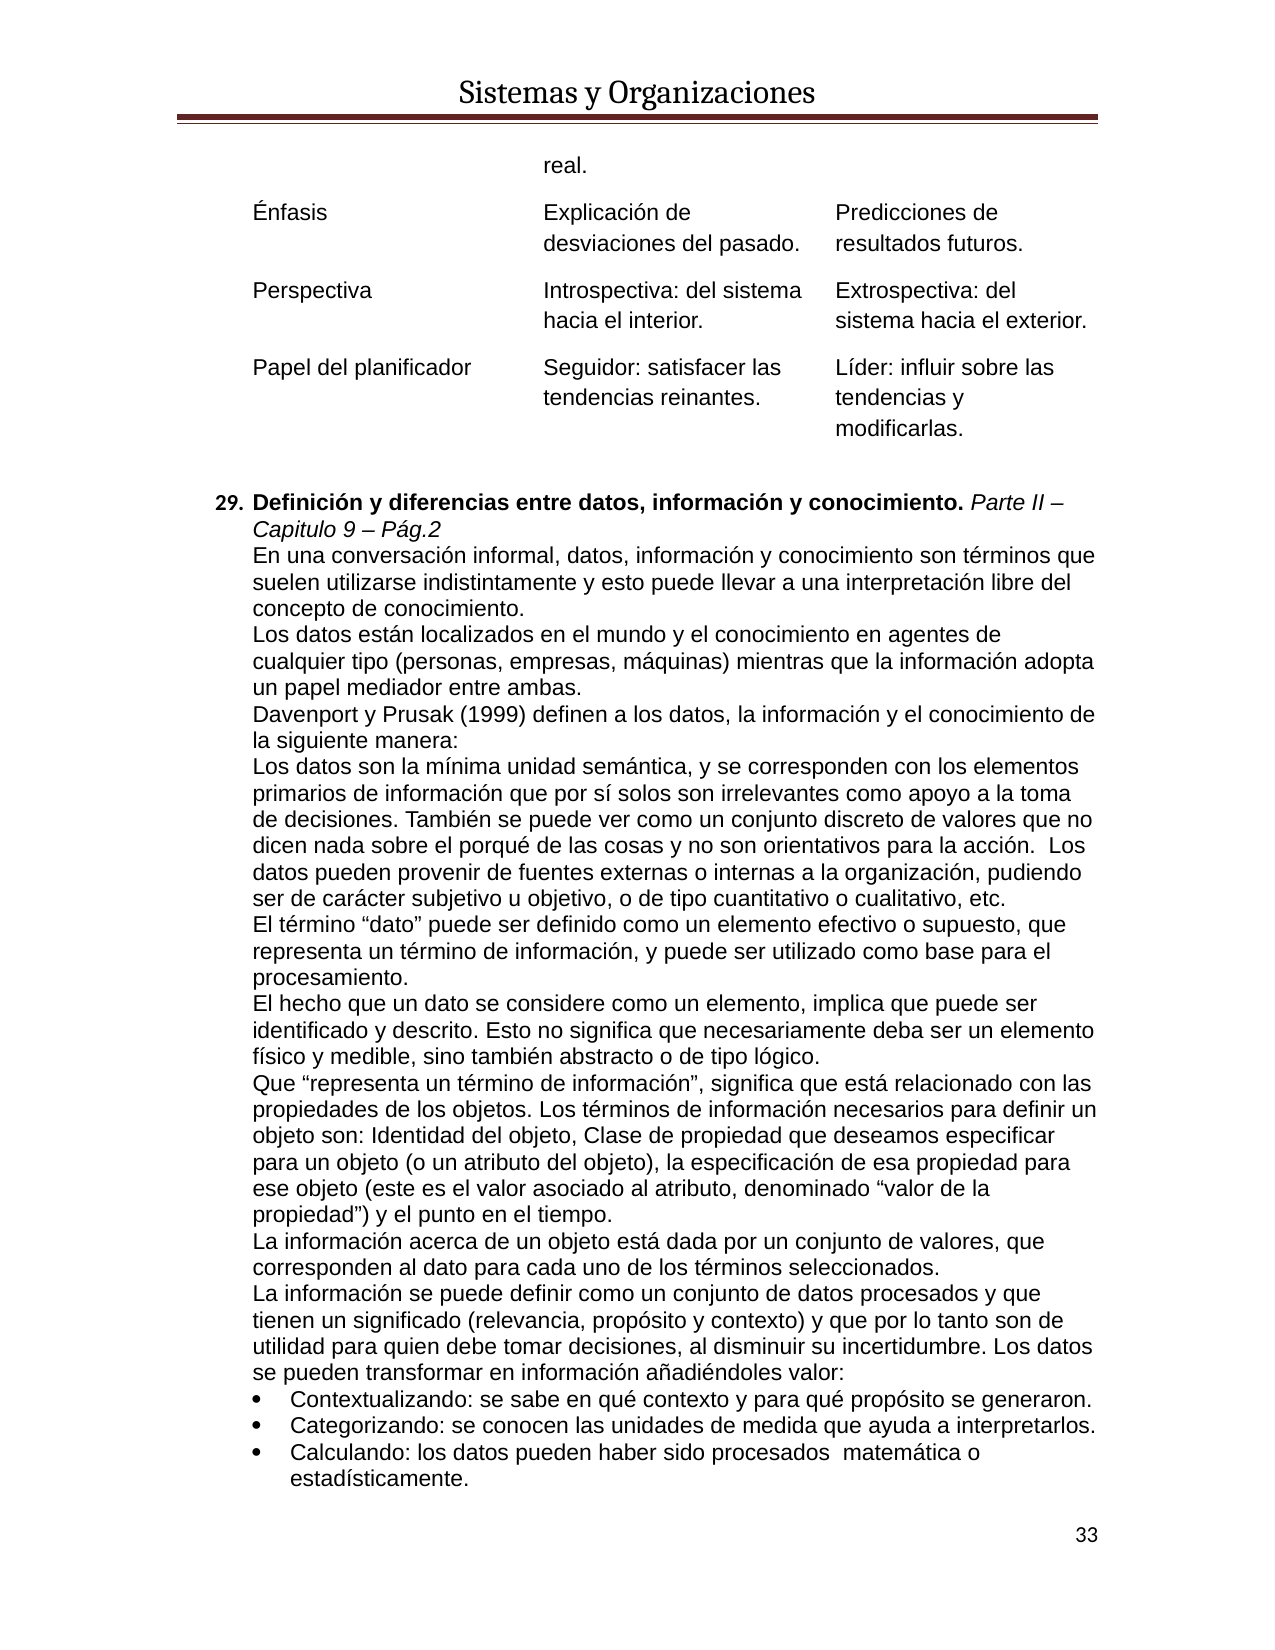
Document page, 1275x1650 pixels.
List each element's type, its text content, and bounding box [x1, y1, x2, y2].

table_cell Seguidor: satisfacer las tendencias reinantes. [532, 354, 824, 462]
list Los datos son la mínima unidad semántica, y se corresponden con los elementos primarios de información que por sí solos son irrelevantes como apoyo a la toma de decisiones. También se puede ver como un conjunto discreto de valores que no dicen nada sobre el porqué de las cosas y no son orientativos para la acción. Los datos pueden provenir de fuentes externas o internas a la organización, pudiendo ser de carácter subjetivo u objetivo, o de tipo cuantitativo o cualitativo, etc. [252, 753, 1098, 911]
list Calculando: los datos pueden haber sido procesados matemática o estadísticamente. [252, 1438, 1098, 1491]
list Definición y diferencias entre datos, información y conocimiento. Parte II – Capitulo 9 – Pág.2 [215, 488, 1098, 542]
table_cell Perspectiva [241, 277, 532, 354]
list La información acerca de un objeto está dada por un conjunto de valores, que corresponden al dato para cada uno de los términos seleccionados. [252, 1228, 1098, 1280]
list Los datos están localizados en el mundo y el conocimiento en agentes de cualquier tipo (personas, empresas, máquinas) mientras que la información adopta un papel mediador entre ambas. [252, 621, 1098, 701]
table_cell Introspectiva: del sistema hacia el interior. [532, 277, 824, 354]
table_cell Énfasis [241, 199, 532, 277]
table_cell real. [532, 152, 824, 199]
list Que “representa un término de información”, significa que está relacionado con las propiedades de los objetos. Los términos de información necesarios para definir un objeto son: Identidad del objeto, Clase de propiedad que deseamos especificar para un objeto (o un atributo del objeto), la especificación de esa propiedad para ese objeto (este es el valor asociado al atributo, denominado “valor de la propiedad”) y el punto en el tiempo. [252, 1069, 1098, 1228]
table_cell [241, 152, 532, 199]
table_cell Explicación de desviaciones del pasado. [532, 199, 824, 277]
table_cell Papel del planificador [241, 354, 532, 462]
table_cell Extrospectiva: del sistema hacia el exterior. [824, 277, 1109, 354]
list La información se puede definir como un conjunto de datos procesados y que tienen un significado (relevancia, propósito y contexto) y que por lo tanto son de utilidad para quien debe tomar decisiones, al disminuir su incertidumbre. Los datos se pueden transformar en información añadiéndoles valor: [252, 1280, 1098, 1386]
table_cell Líder: influir sobre las tendencias y modificarlas. [824, 354, 1109, 462]
list En una conversación informal, datos, información y conocimiento son términos que suelen utilizarse indistintamente y esto puede llevar a una interpretación libre del concepto de conocimiento. [252, 542, 1098, 621]
list Davenport y Prusak (1999) definen a los datos, la información y el conocimiento de la siguiente manera: [252, 701, 1098, 753]
list Contextualizando: se sabe en qué contexto y para qué propósito se generaron. [252, 1386, 1098, 1412]
list El hecho que un dato se considere como un elemento, implica que puede ser identificado y descrito. Esto no significa que necesariamente deba ser un elemento físico y medible, sino también abstracto o de tipo lógico. [252, 990, 1098, 1069]
list Categorizando: se conocen las unidades de medida que ayuda a interpretarlos. [252, 1412, 1098, 1438]
list El término “dato” puede ser definido como un elemento efectivo o supuesto, que representa un término de información, y puede ser utilizado como base para el procesamiento. [252, 911, 1098, 990]
table_cell [824, 152, 1109, 199]
table_cell Predicciones de resultados futuros. [824, 199, 1109, 277]
